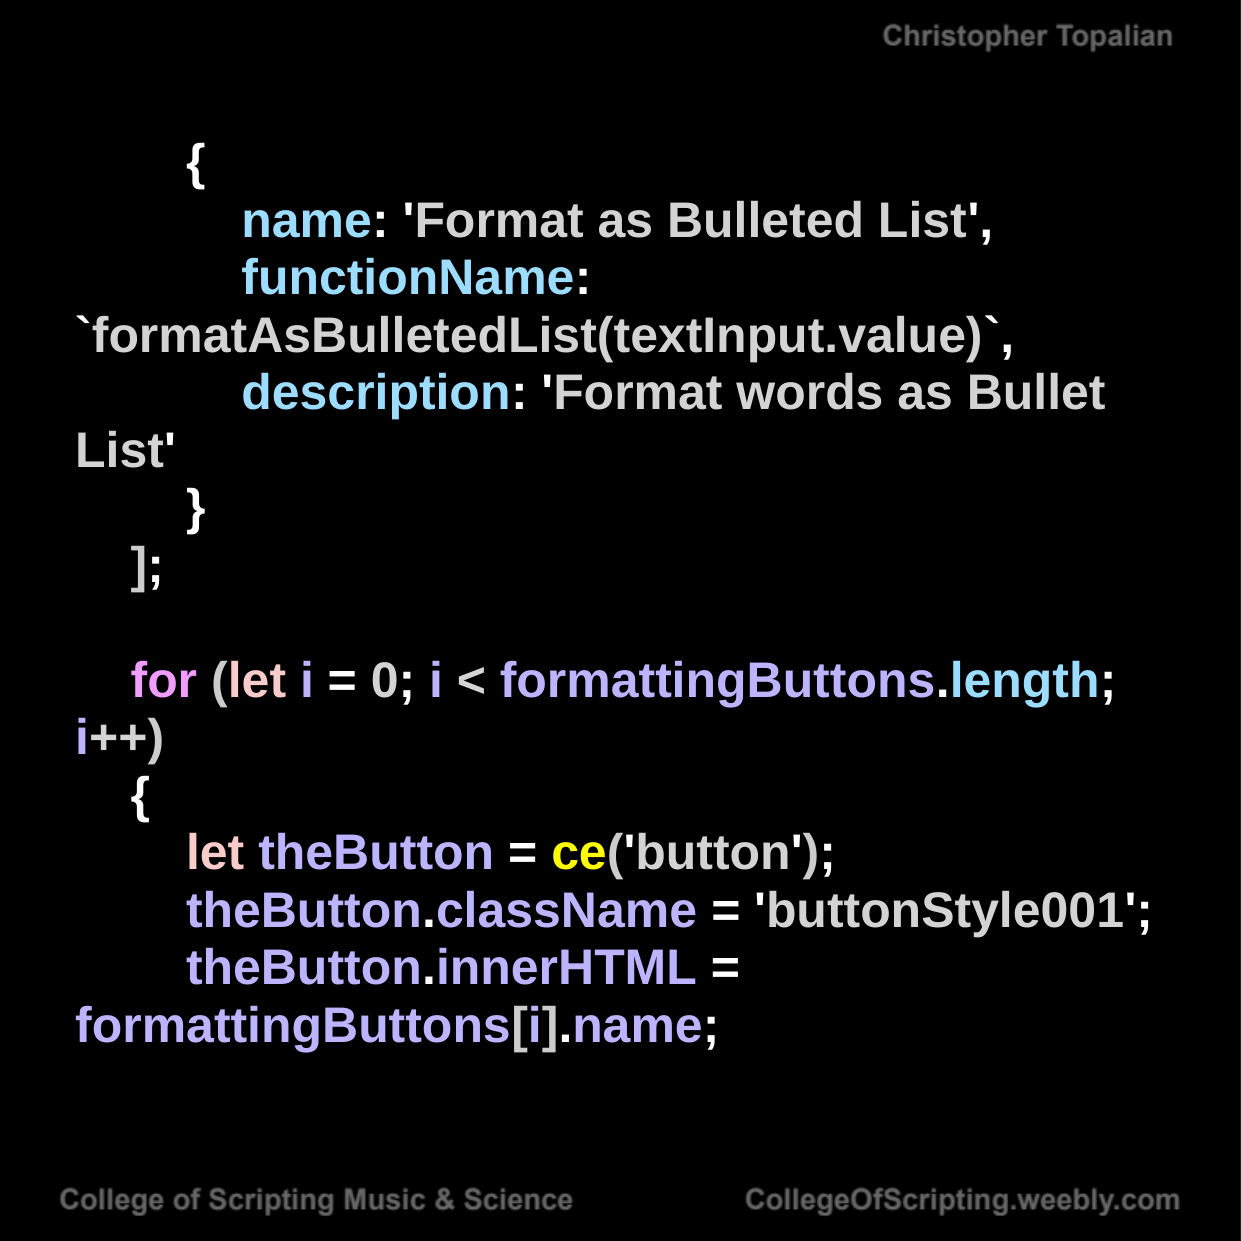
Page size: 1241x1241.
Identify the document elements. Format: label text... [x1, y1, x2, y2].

text } [75, 477, 1166, 535]
text let theButton = ce('button'); [75, 822, 1166, 880]
text { [75, 132, 1166, 190]
text theButton.innerHTML = formattingButtons[i].name; [75, 937, 1166, 1052]
text for (let i = 0; i < formattingButtons.length; i++) [75, 650, 1166, 765]
text { [75, 765, 1166, 822]
text ]; [75, 535, 1166, 592]
text name: 'Format as Bulleted List', [75, 190, 1166, 247]
text functionName: `formatAsBulletedList(textInput.value)`, [75, 247, 1166, 362]
text theButton.className = 'buttonStyle001'; [75, 880, 1166, 937]
text description: 'Format words as Bullet List' [75, 362, 1166, 477]
